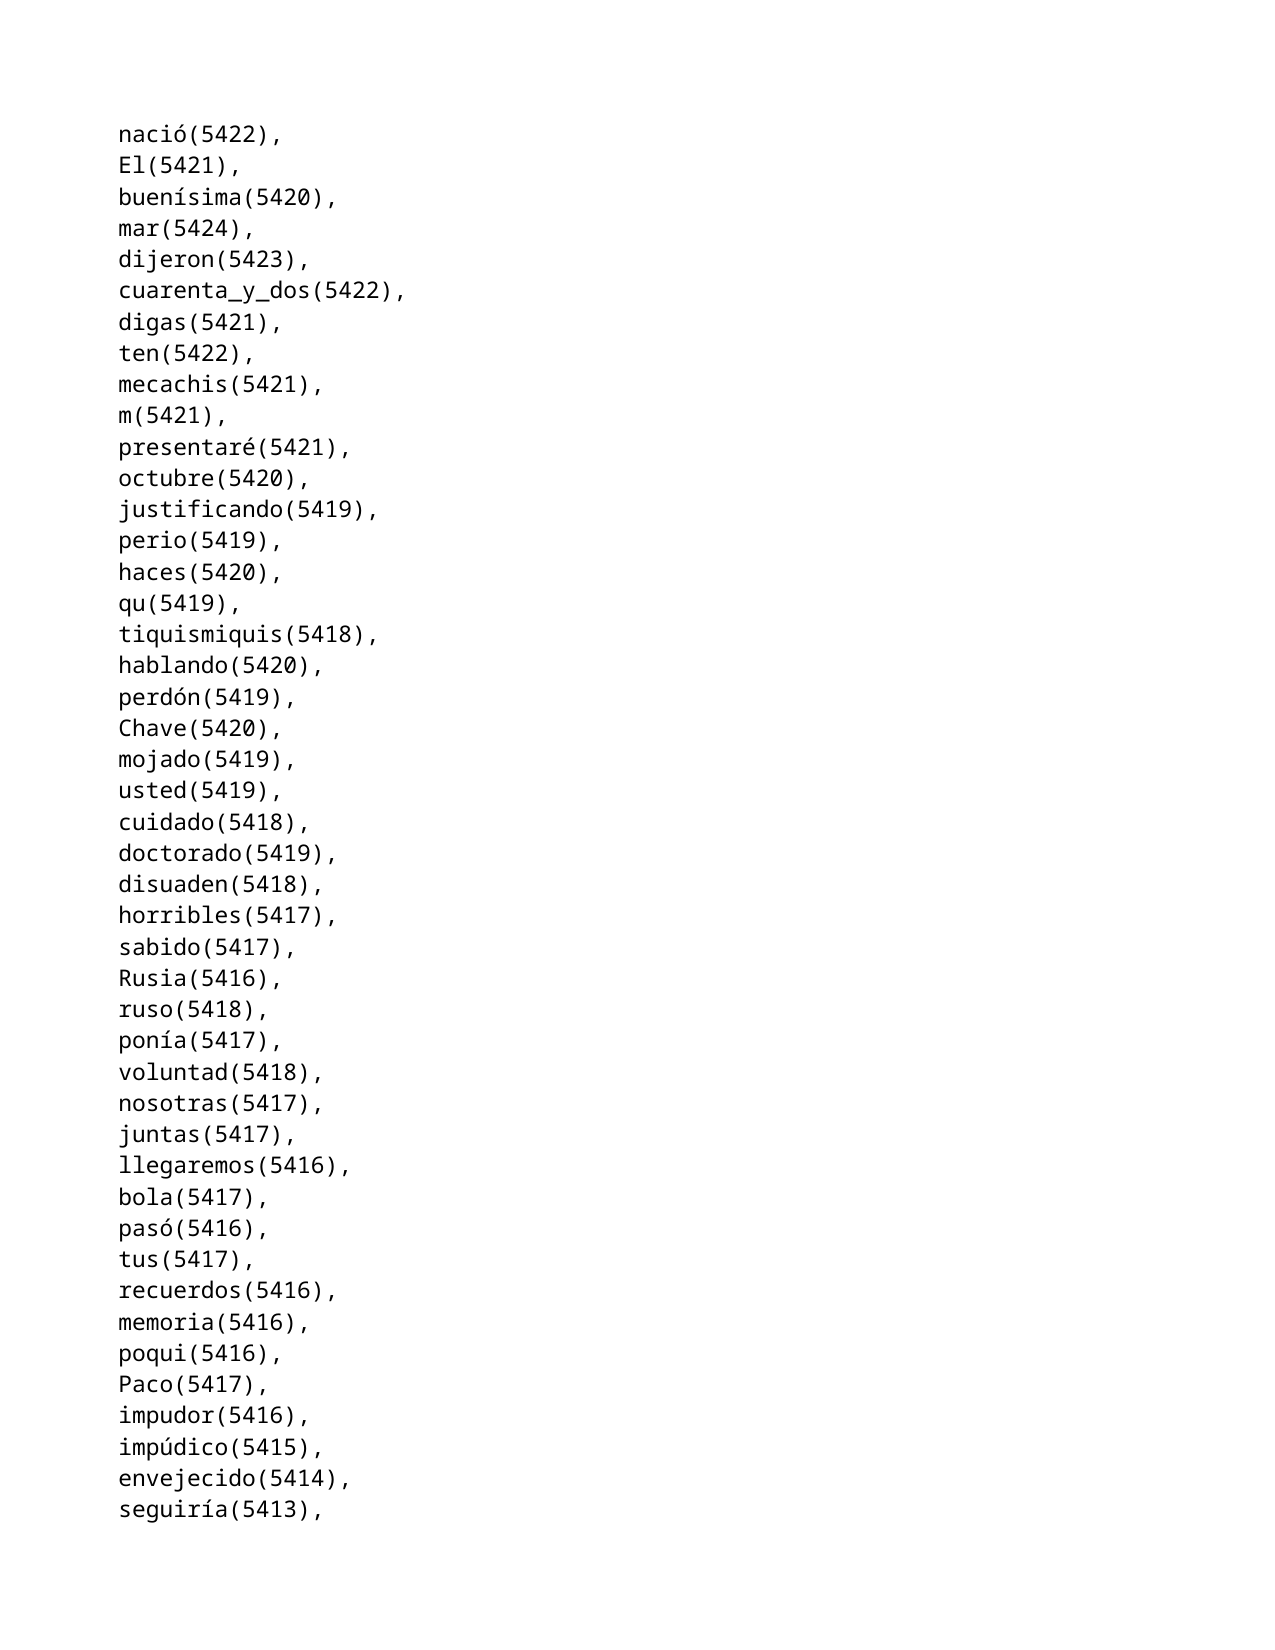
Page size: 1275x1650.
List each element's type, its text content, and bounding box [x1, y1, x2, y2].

text m(5421), [118, 399, 1157, 431]
text Chave(5420), [118, 712, 1157, 743]
text recuerdos(5416), [118, 1274, 1157, 1306]
text horribles(5417), [118, 899, 1157, 931]
text Paco(5417), [118, 1368, 1157, 1399]
text buenísima(5420), [118, 181, 1157, 212]
text doctorado(5419), [118, 837, 1157, 868]
text disuaden(5418), [118, 868, 1157, 899]
text sabido(5417), [118, 931, 1157, 962]
text mojado(5419), [118, 743, 1157, 774]
text cuidado(5418), [118, 806, 1157, 837]
text presentaré(5421), [118, 431, 1157, 462]
text tus(5417), [118, 1243, 1157, 1274]
text envejecido(5414), [118, 1462, 1157, 1493]
text Rusia(5416), [118, 962, 1157, 993]
text nosotras(5417), [118, 1087, 1157, 1118]
text hablando(5420), [118, 649, 1157, 681]
text justificando(5419), [118, 493, 1157, 524]
text llegaremos(5416), [118, 1149, 1157, 1181]
text nació(5422), [118, 118, 1157, 149]
text digas(5421), [118, 306, 1157, 337]
text impúdico(5415), [118, 1431, 1157, 1462]
text memoria(5416), [118, 1306, 1157, 1337]
text juntas(5417), [118, 1118, 1157, 1149]
text mecachis(5421), [118, 368, 1157, 399]
text pasó(5416), [118, 1212, 1157, 1243]
text tiquismiquis(5418), [118, 618, 1157, 649]
text impudor(5416), [118, 1399, 1157, 1431]
text ponía(5417), [118, 1024, 1157, 1056]
text octubre(5420), [118, 462, 1157, 493]
text voluntad(5418), [118, 1056, 1157, 1087]
text ten(5422), [118, 337, 1157, 368]
text qu(5419), [118, 587, 1157, 618]
text ruso(5418), [118, 993, 1157, 1024]
text dijeron(5423), [118, 243, 1157, 274]
text usted(5419), [118, 774, 1157, 806]
text bola(5417), [118, 1181, 1157, 1212]
text seguiría(5413), [118, 1493, 1157, 1524]
text cuarenta_y_dos(5422), [118, 274, 1157, 306]
text perdón(5419), [118, 681, 1157, 712]
text El(5421), [118, 149, 1157, 181]
text mar(5424), [118, 212, 1157, 243]
text perio(5419), [118, 524, 1157, 556]
text poqui(5416), [118, 1337, 1157, 1368]
text haces(5420), [118, 556, 1157, 587]
